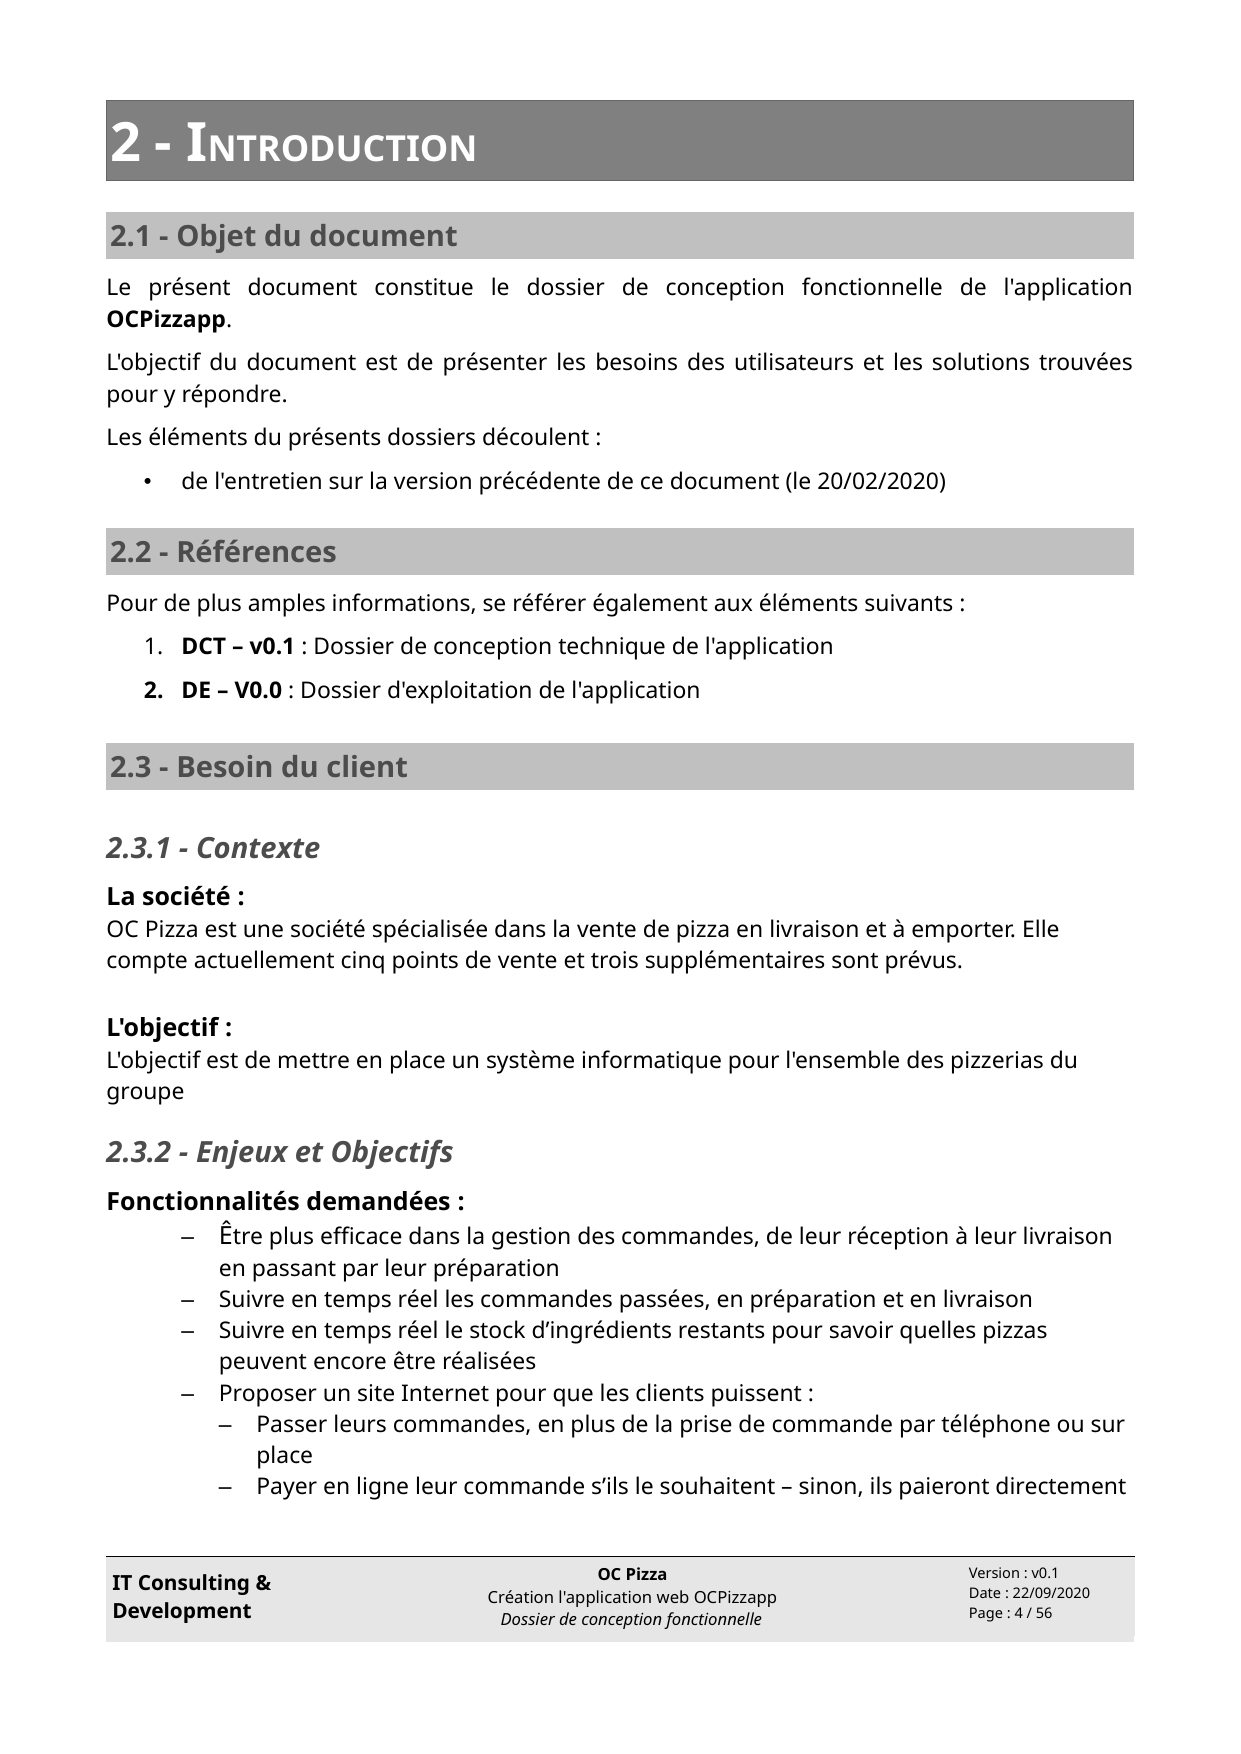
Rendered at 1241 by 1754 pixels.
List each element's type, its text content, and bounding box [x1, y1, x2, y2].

text La société : [106, 879, 1134, 913]
subtitle Besoin du client [107, 744, 1133, 789]
list Être plus efficace dans la gestion des commandes, de leur réception à leur livraison en passant par leur préparation [181, 1217, 1134, 1283]
subtitle Contexte [106, 827, 1134, 867]
subtitle Introduction [107, 101, 1133, 180]
list Passer leurs commandes, en plus de la prise de commande par téléphone ou sur place [219, 1408, 1134, 1470]
list Suivre en temps réel le stock d’ingrédients restants pour savoir quelles pizzas peuvent encore être réalisées [181, 1314, 1134, 1377]
list Suivre en temps réel les commandes passées, en préparation et en livraison [181, 1283, 1134, 1314]
text L'objectif : [106, 1010, 1134, 1044]
text OC Pizza est une société spécialisée dans la vente de pizza en livraison et à emporter. Elle compte actuellement cinq points de vente et trois supplémentaires sont prévus. [106, 913, 1134, 976]
subtitle Objet du document [107, 213, 1133, 258]
text Les éléments du présents dossiers découlent : [106, 421, 1134, 452]
list Proposer un site Internet pour que les clients puissent : [181, 1377, 1134, 1408]
list de l'entretien sur la version précédente de ce document (le 20/02/2020) [144, 465, 1134, 496]
text Fonctionnalités demandées : [106, 1183, 1134, 1217]
text Le présent document constitue le dossier de conception fonctionnelle de l'application OCPizzapp. [106, 271, 1134, 334]
list Payer en ligne leur commande s’ils le souhaitent – sinon, ils paieront directement [219, 1470, 1134, 1502]
text L'objectif du document est de présenter les besoins des utilisateurs et les solutions trouvées pour y répondre. [106, 346, 1134, 409]
text L'objectif est de mettre en place un système informatique pour l'ensemble des pizzerias du groupe [106, 1044, 1134, 1106]
subtitle Références [107, 529, 1133, 574]
list DCT – v0.1 : Dossier de conception technique de l'application [144, 630, 1134, 662]
text Pour de plus amples informations, se référer également aux éléments suivants : [106, 587, 1134, 618]
subtitle Enjeux et Objectifs [106, 1131, 1134, 1171]
list DE – V0.0 : Dossier d'exploitation de l'application [144, 674, 1134, 705]
